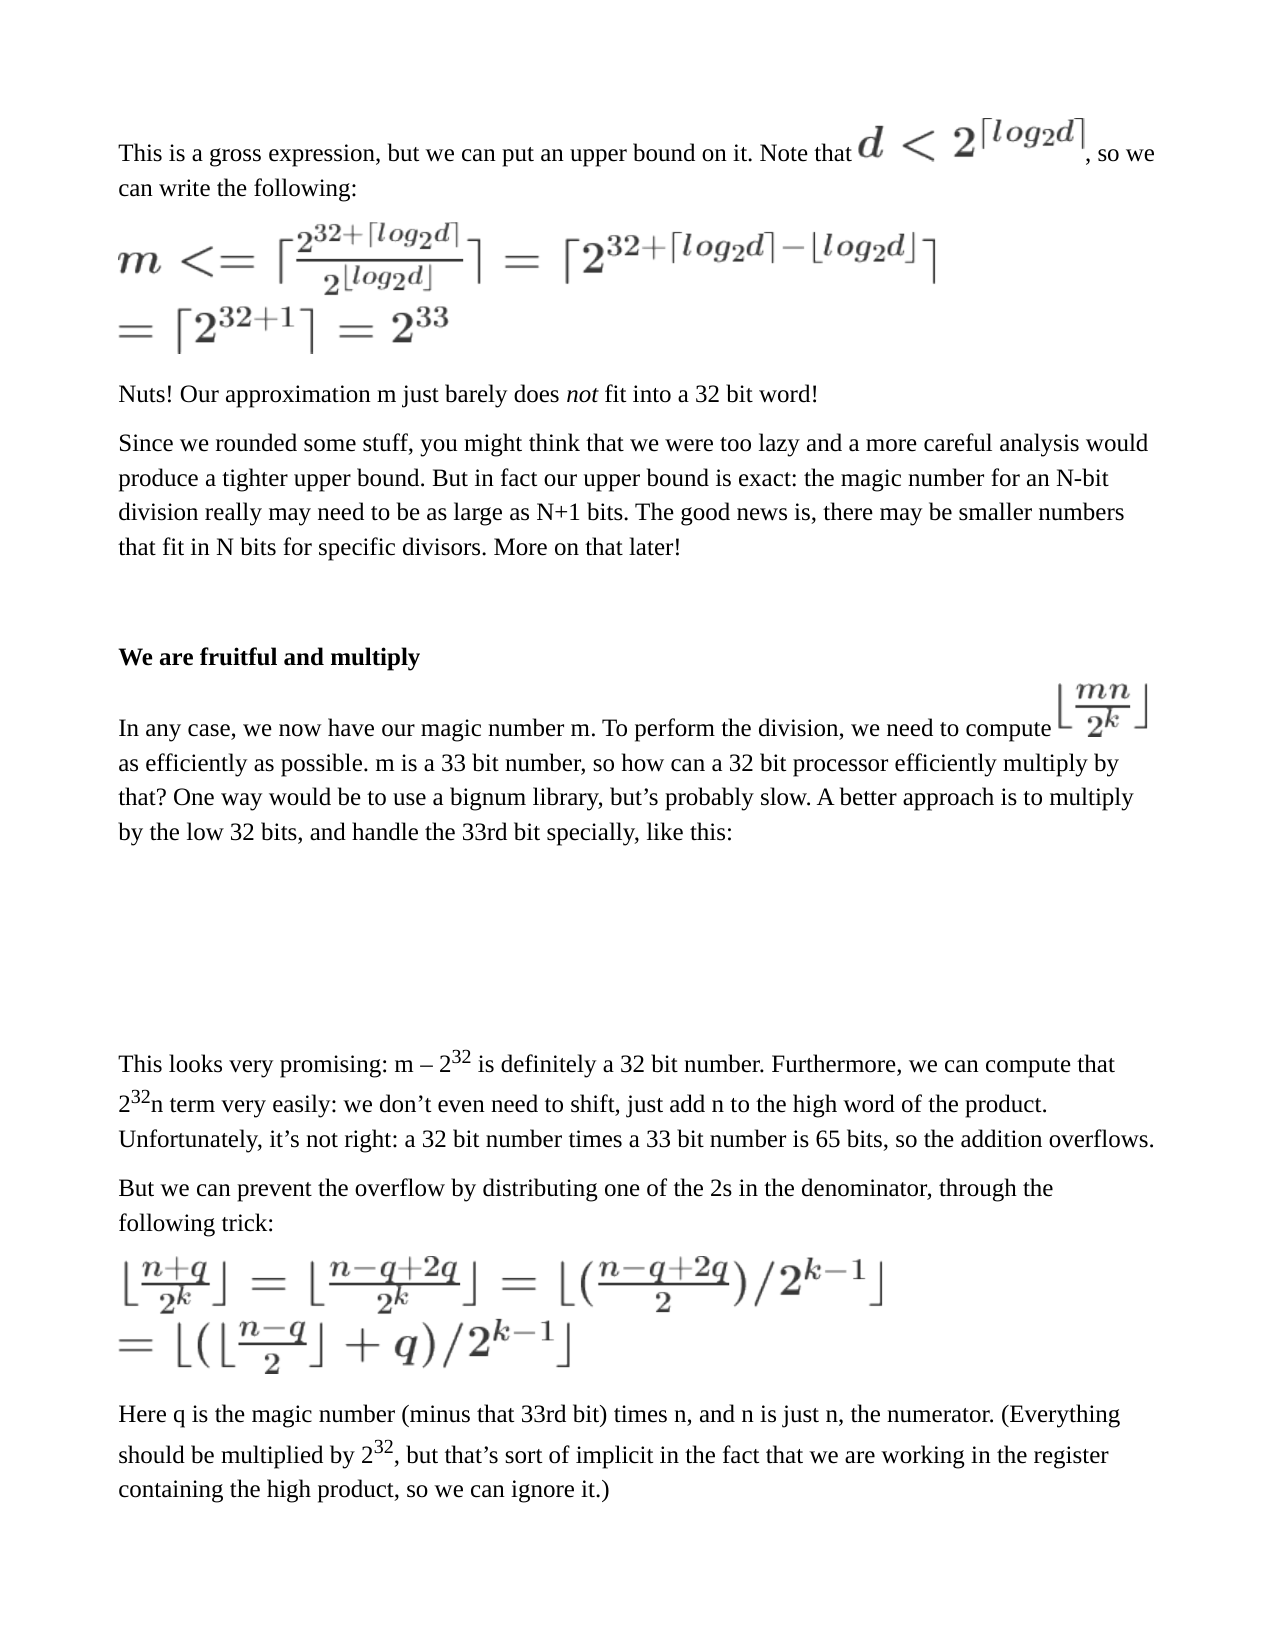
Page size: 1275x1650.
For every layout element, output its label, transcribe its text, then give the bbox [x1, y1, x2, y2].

text But we can prevent the overflow by distributing one of the 2s in the denominator, through the following trick: [118, 1173, 1157, 1236]
text This looks very promising: m – 232 is definitely a 32 bit number. Furthermore, we can compute that 232n term very easily: we don’t even need to shift, just add n to the high word of the product. Unfortunately, it’s not right: a 32 bit number times a 33 bit number is 65 bits, so the addition overflows. [118, 1044, 1157, 1153]
picture [118, 222, 936, 354]
text This is a gross expression, but we can put an upper bound on it. Note that , so we can write the following: [118, 118, 1157, 202]
text Nuts! Our approximation m just barely does not fit into a 32 bit word! [118, 379, 1157, 408]
text In any case, we now have our magic number m. To perform the division, we need to compute as efficiently as possible. m is a 33 bit number, so how can a 32 bit processor efficiently multiply by that? One way would be to use a bignum library, but’s probably slow. A better approach is to multiply by the low 32 bits, and handle the 33rd bit specially, like this: [118, 683, 1157, 845]
text Here q is the magic number (minus that 33rd bit) times n, and n is just n, the numerator. (Everything should be multiplied by 232, but that’s sort of implicit in the fact that we are working in the register containing the high product, so we can ignore it.) [118, 1399, 1157, 1503]
picture [1058, 683, 1148, 737]
picture [858, 118, 1085, 162]
text Since we rounded some stuff, you might think that we were too lazy and a more careful analysis would produce a tighter upper bound. But in fact our upper bound is exact: the magic number for an N-bit division really may need to be as large as N+1 bits. The good news is, there may be smaller numbers that fit in N bits for specific divisors. More on that later! [118, 428, 1157, 560]
picture [118, 1256, 883, 1374]
subtitle We are fruitful and multiply [118, 642, 1157, 671]
